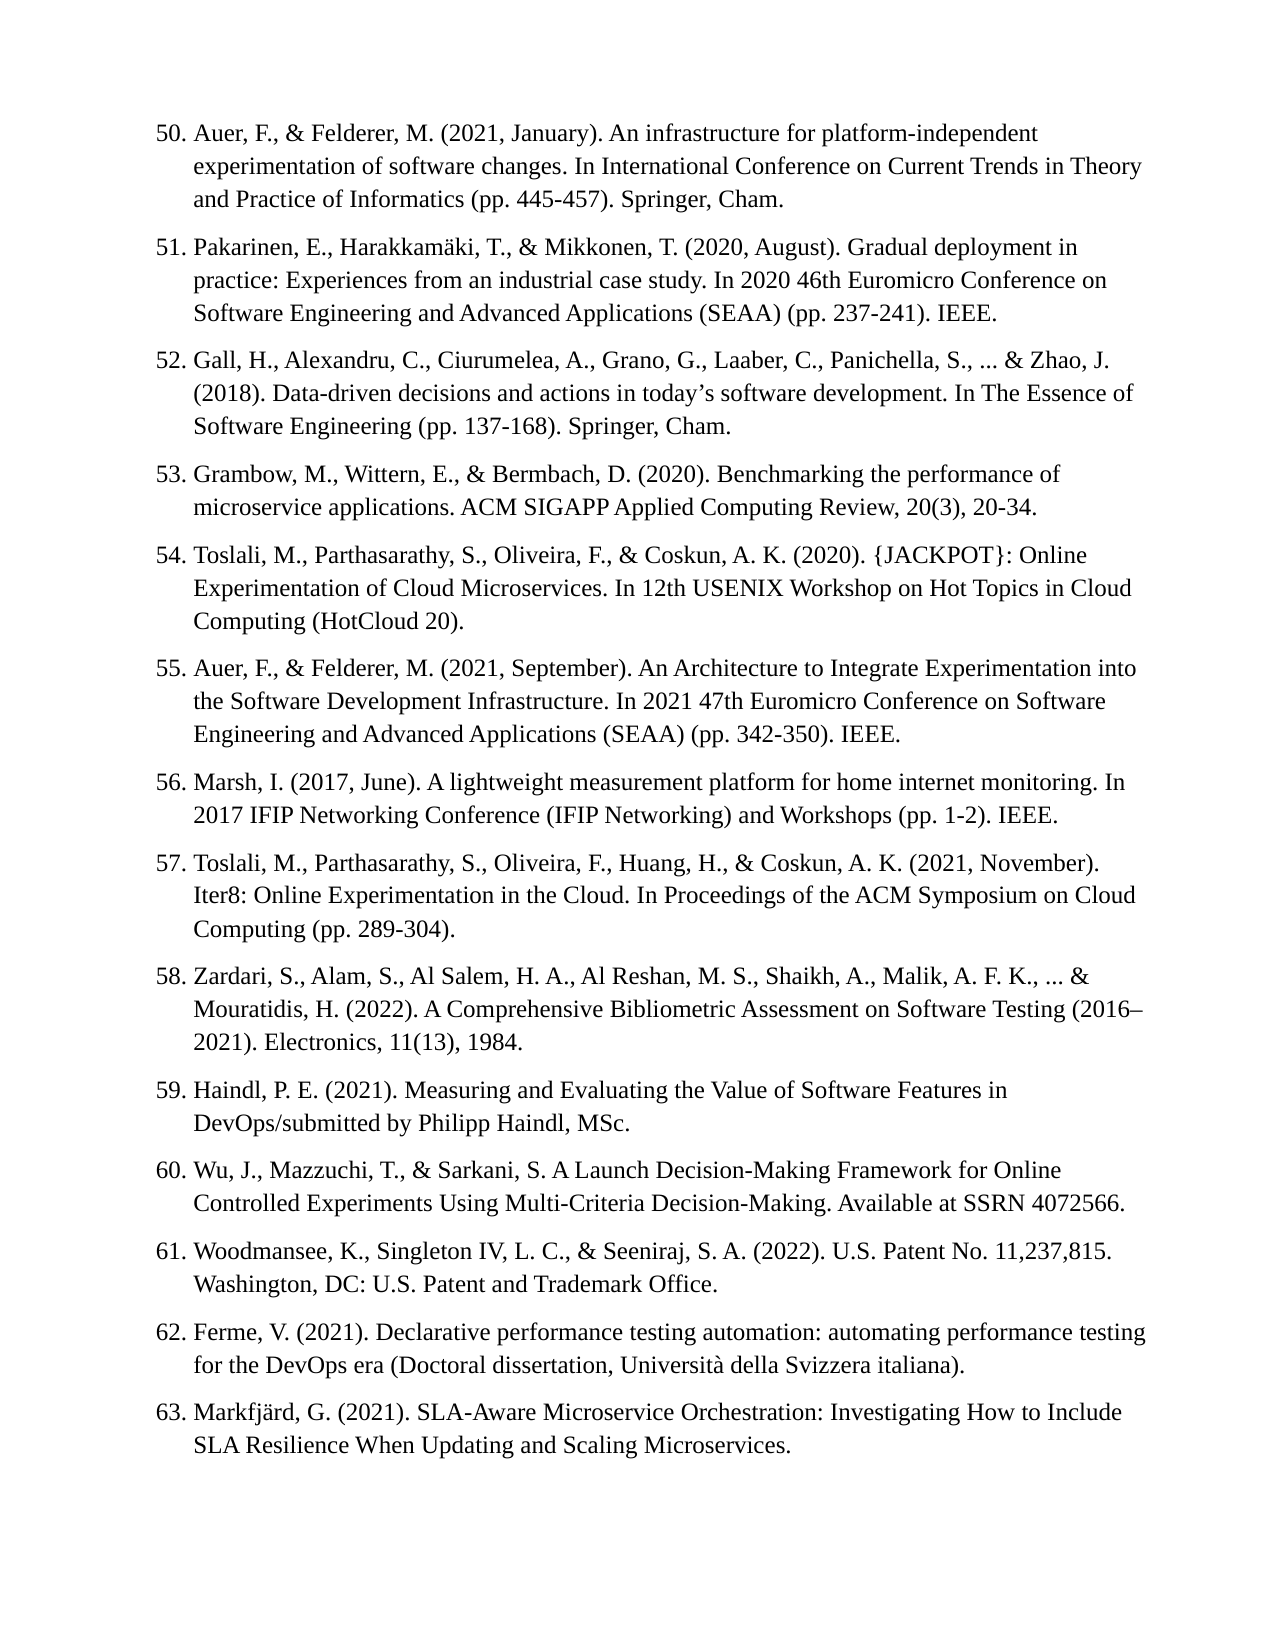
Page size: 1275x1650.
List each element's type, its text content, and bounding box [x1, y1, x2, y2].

list Zardari, S., Alam, S., Al Salem, H. A., Al Reshan, M. S., Shaikh, A., Malik, A. F. K., ... & Mouratidis, H. (2022). A Comprehensive Bibliometric Assessment on Software Testing (2016–2021). Electronics, 11(13), 1984. [156, 961, 1157, 1056]
list Toslali, M., Parthasarathy, S., Oliveira, F., & Coskun, A. K. (2020). {JACKPOT}: Online Experimentation of Cloud Microservices. In 12th USENIX Workshop on Hot Topics in Cloud Computing (HotCloud 20). [156, 540, 1157, 634]
list Grambow, M., Wittern, E., & Bermbach, D. (2020). Benchmarking the performance of microservice applications. ACM SIGAPP Applied Computing Review, 20(3), 20-34. [156, 459, 1157, 521]
list Toslali, M., Parthasarathy, S., Oliveira, F., Huang, H., & Coskun, A. K. (2021, November). Iter8: Online Experimentation in the Cloud. In Proceedings of the ACM Symposium on Cloud Computing (pp. 289-304). [156, 848, 1157, 942]
list Pakarinen, E., Harakkamäki, T., & Mikkonen, T. (2020, August). Gradual deployment in practice: Experiences from an industrial case study. In 2020 46th Euromicro Conference on Software Engineering and Advanced Applications (SEAA) (pp. 237-241). IEEE. [156, 232, 1157, 327]
list Auer, F., & Felderer, M. (2021, January). An infrastructure for platform-independent experimentation of software changes. In International Conference on Current Trends in Theory and Practice of Informatics (pp. 445-457). Springer, Cham. [156, 118, 1157, 213]
list Haindl, P. E. (2021). Measuring and Evaluating the Value of Software Features in DevOps/submitted by Philipp Haindl, MSc. [156, 1075, 1157, 1137]
list Marsh, I. (2017, June). A lightweight measurement platform for home internet monitoring. In 2017 IFIP Networking Conference (IFIP Networking) and Workshops (pp. 1-2). IEEE. [156, 767, 1157, 829]
list Woodmansee, K., Singleton IV, L. C., & Seeniraj, S. A. (2022). U.S. Patent No. 11,237,815. Washington, DC: U.S. Patent and Trademark Office. [156, 1236, 1157, 1298]
list Wu, J., Mazzuchi, T., & Sarkani, S. A Launch Decision-Making Framework for Online Controlled Experiments Using Multi-Criteria Decision-Making. Available at SSRN 4072566. [156, 1156, 1157, 1217]
list Markfjärd, G. (2021). SLA-Aware Microservice Orchestration: Investigating How to Include SLA Resilience When Updating and Scaling Microservices. [156, 1397, 1157, 1459]
list Ferme, V. (2021). Declarative performance testing automation: automating performance testing for the DevOps era (Doctoral dissertation, Università della Svizzera italiana). [156, 1317, 1157, 1378]
list Auer, F., & Felderer, M. (2021, September). An Architecture to Integrate Experimentation into the Software Development Infrastructure. In 2021 47th Euromicro Conference on Software Engineering and Advanced Applications (SEAA) (pp. 342-350). IEEE. [156, 653, 1157, 748]
list Gall, H., Alexandru, C., Ciurumelea, A., Grano, G., Laaber, C., Panichella, S., ... & Zhao, J. (2018). Data-driven decisions and actions in today’s software development. In The Essence of Software Engineering (pp. 137-168). Springer, Cham. [156, 345, 1157, 440]
